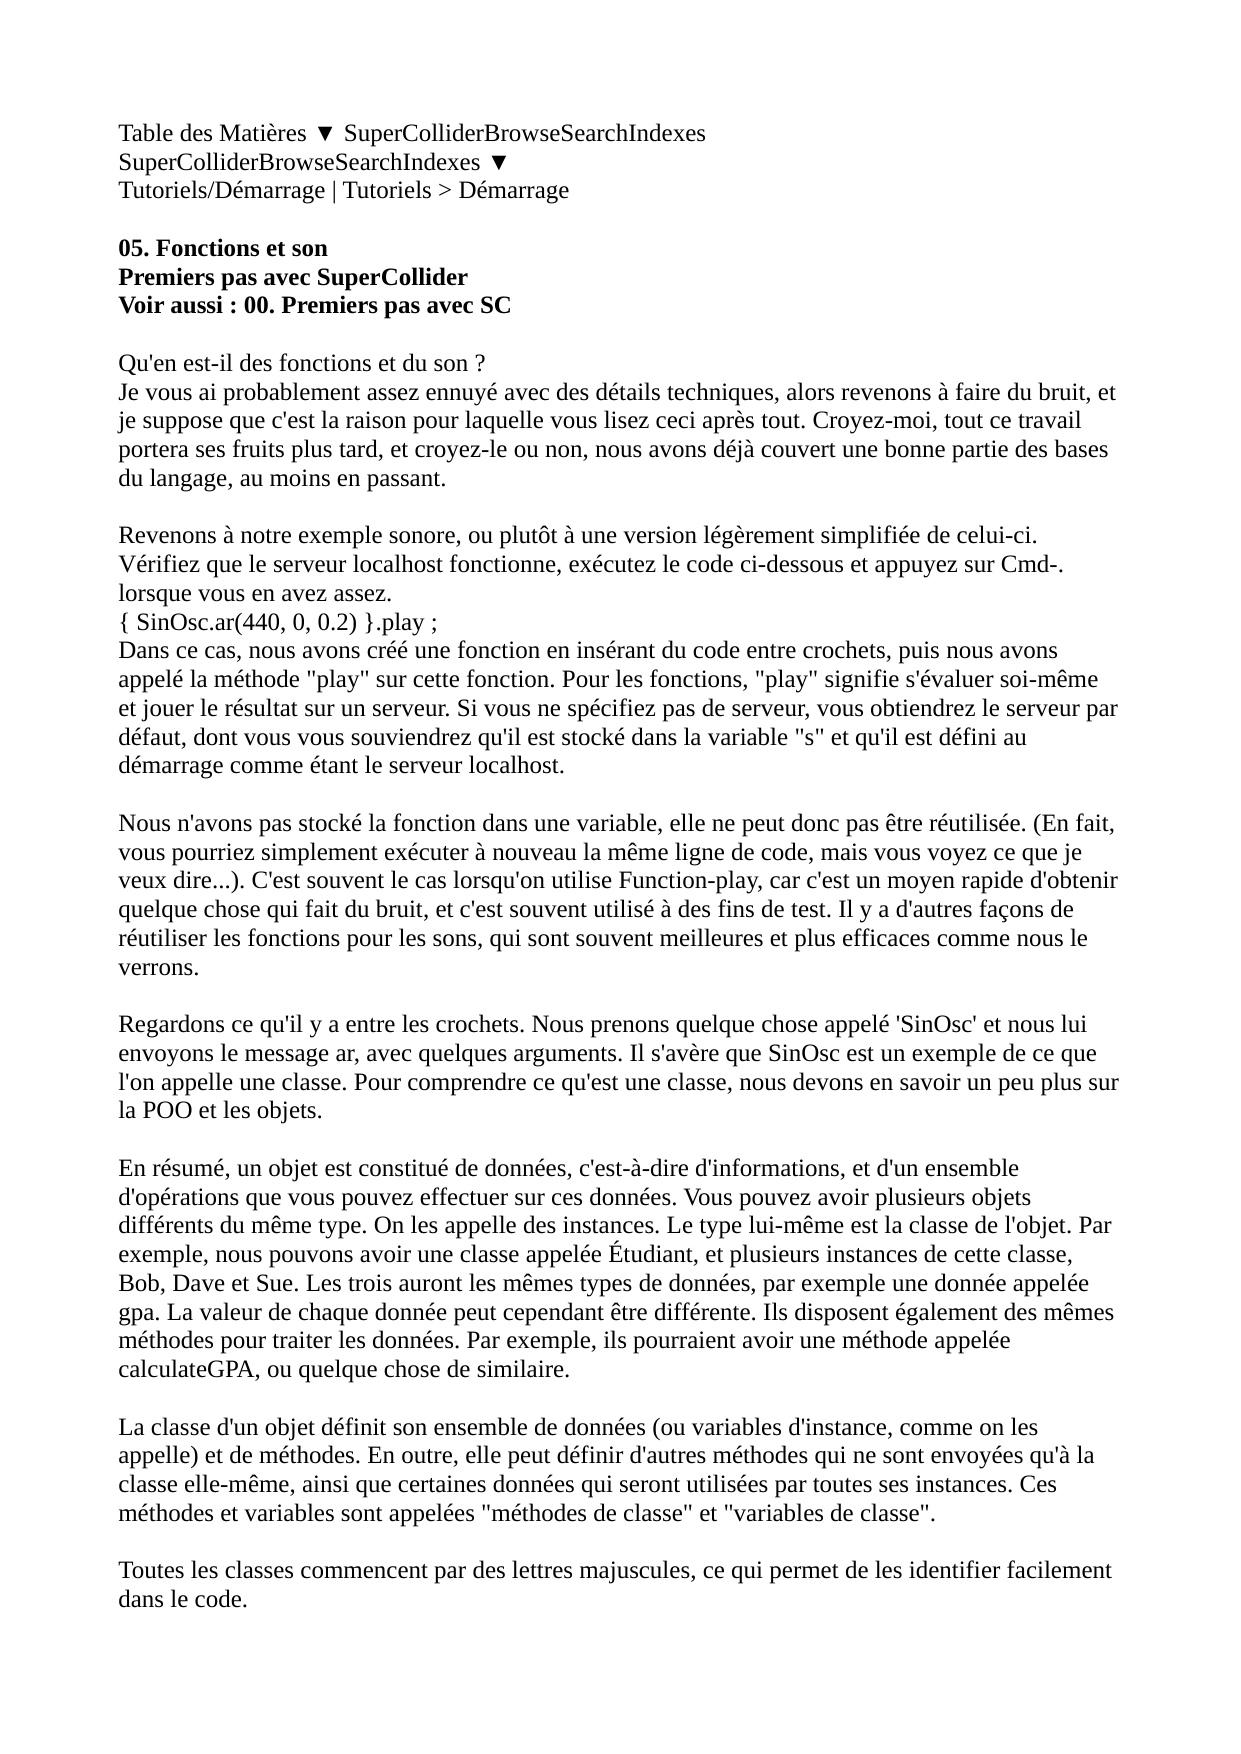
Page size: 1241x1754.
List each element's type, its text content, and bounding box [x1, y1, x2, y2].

text Qu'en est-il des fonctions et du son ? Je vous ai probablement assez ennuyé avec des détails techniques, alors revenons à faire du bruit, et je suppose que c'est la raison pour laquelle vous lisez ceci après tout. Croyez-moi, tout ce travail portera ses fruits plus tard, et croyez-le ou non, nous avons déjà couvert une bonne partie des bases du langage, au moins en passant. Revenons à notre exemple sonore, ou plutôt à une version légèrement simplifiée de celui-ci. Vérifiez que le serveur localhost fonctionne, exécutez le code ci-dessous et appuyez sur Cmd-. lorsque vous en avez assez. { SinOsc.ar(440, 0, 0.2) }.play ; Dans ce cas, nous avons créé une fonction en insérant du code entre crochets, puis nous avons appelé la méthode "play" sur cette fonction. Pour les fonctions, "play" signifie s'évaluer soi-même et jouer le résultat sur un serveur. Si vous ne spécifiez pas de serveur, vous obtiendrez le serveur par défaut, dont vous vous souviendrez qu'il est stocké dans la variable "s" et qu'il est défini au démarrage comme étant le serveur localhost. Nous n'avons pas stocké la fonction dans une variable, elle ne peut donc pas être réutilisée. (En fait, vous pourriez simplement exécuter à nouveau la même ligne de code, mais vous voyez ce que je veux dire...). C'est souvent le cas lorsqu'on utilise Function-play, car c'est un moyen rapide d'obtenir quelque chose qui fait du bruit, et c'est souvent utilisé à des fins de test. Il y a d'autres façons de réutiliser les fonctions pour les sons, qui sont souvent meilleures et plus efficaces comme nous le verrons. Regardons ce qu'il y a entre les crochets. Nous prenons quelque chose appelé 'SinOsc' et nous lui envoyons le message ar, avec quelques arguments. Il s'avère que SinOsc est un exemple de ce que l'on appelle une classe. Pour comprendre ce qu'est une classe, nous devons en savoir un peu plus sur la POO et les objets. En résumé, un objet est constitué de données, c'est-à-dire d'informations, et d'un ensemble d'opérations que vous pouvez effectuer sur ces données. Vous pouvez avoir plusieurs objets différents du même type. On les appelle des instances. Le type lui-même est la classe de l'objet. Par exemple, nous pouvons avoir une classe appelée Étudiant, et plusieurs instances de cette classe, Bob, Dave et Sue. Les trois auront les mêmes types de données, par exemple une donnée appelée gpa. La valeur de chaque donnée peut cependant être différente. Ils disposent également des mêmes méthodes pour traiter les données. Par exemple, ils pourraient avoir une méthode appelée calculateGPA, ou quelque chose de similaire. La classe d'un objet définit son ensemble de données (ou variables d'instance, comme on les appelle) et de méthodes. En outre, elle peut définir d'autres méthodes qui ne sont envoyées qu'à la classe elle-même, ainsi que certaines données qui seront utilisées par toutes ses instances. Ces méthodes et variables sont appelées "méthodes de classe" et "variables de classe". Toutes les classes commencent par des lettres majuscules, ce qui permet de les identifier facilement dans le code. [118, 319, 1122, 1613]
text Table des Matières ▼ SuperColliderBrowseSearchIndexes SuperColliderBrowseSearchIndexes ▼ Tutoriels/Démarrage | Tutoriels > Démarrage 05. Fonctions et son Premiers pas avec SuperCollider Voir aussi : 00. Premiers pas avec SC [118, 118, 1122, 319]
